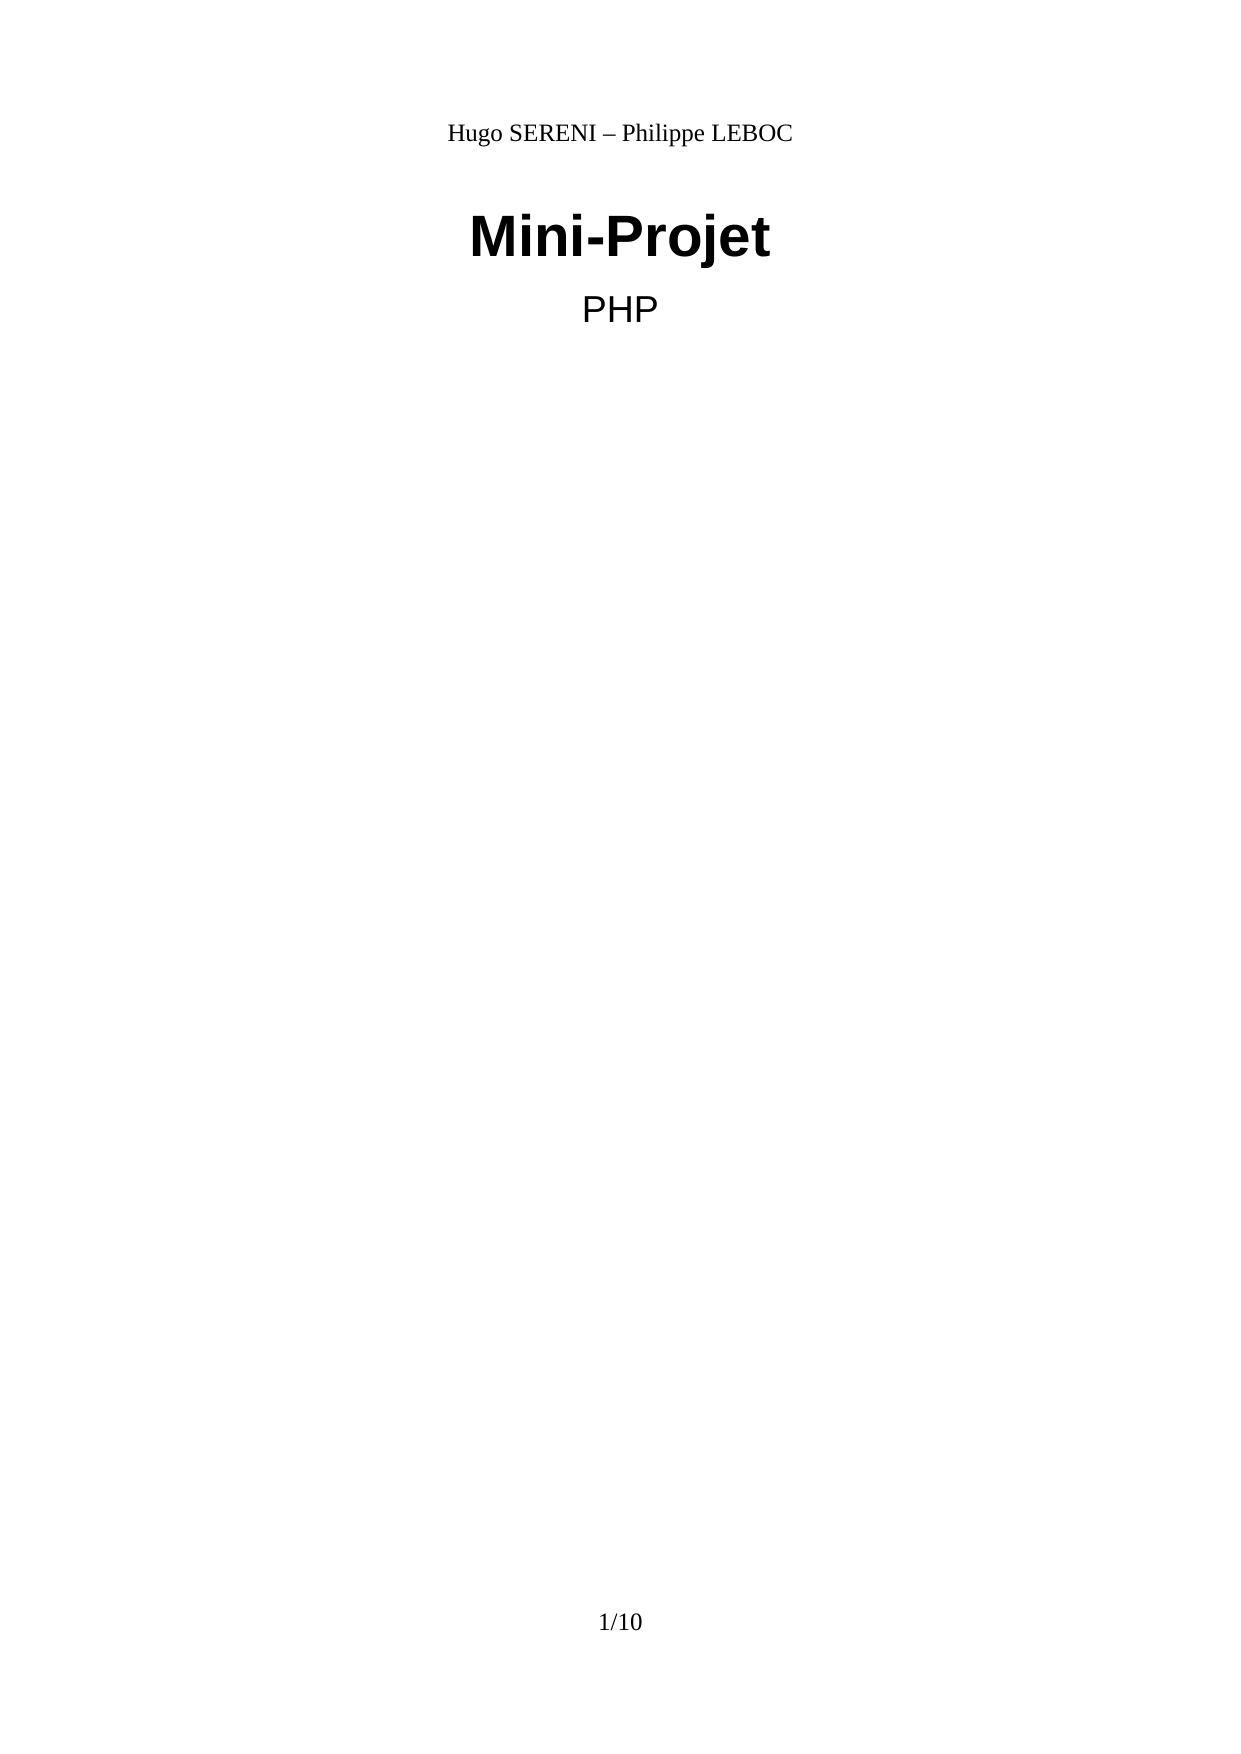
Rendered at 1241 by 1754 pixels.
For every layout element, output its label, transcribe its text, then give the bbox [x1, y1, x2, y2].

subtitle PHP [118, 287, 1122, 330]
title Mini-Projet [118, 201, 1122, 268]
